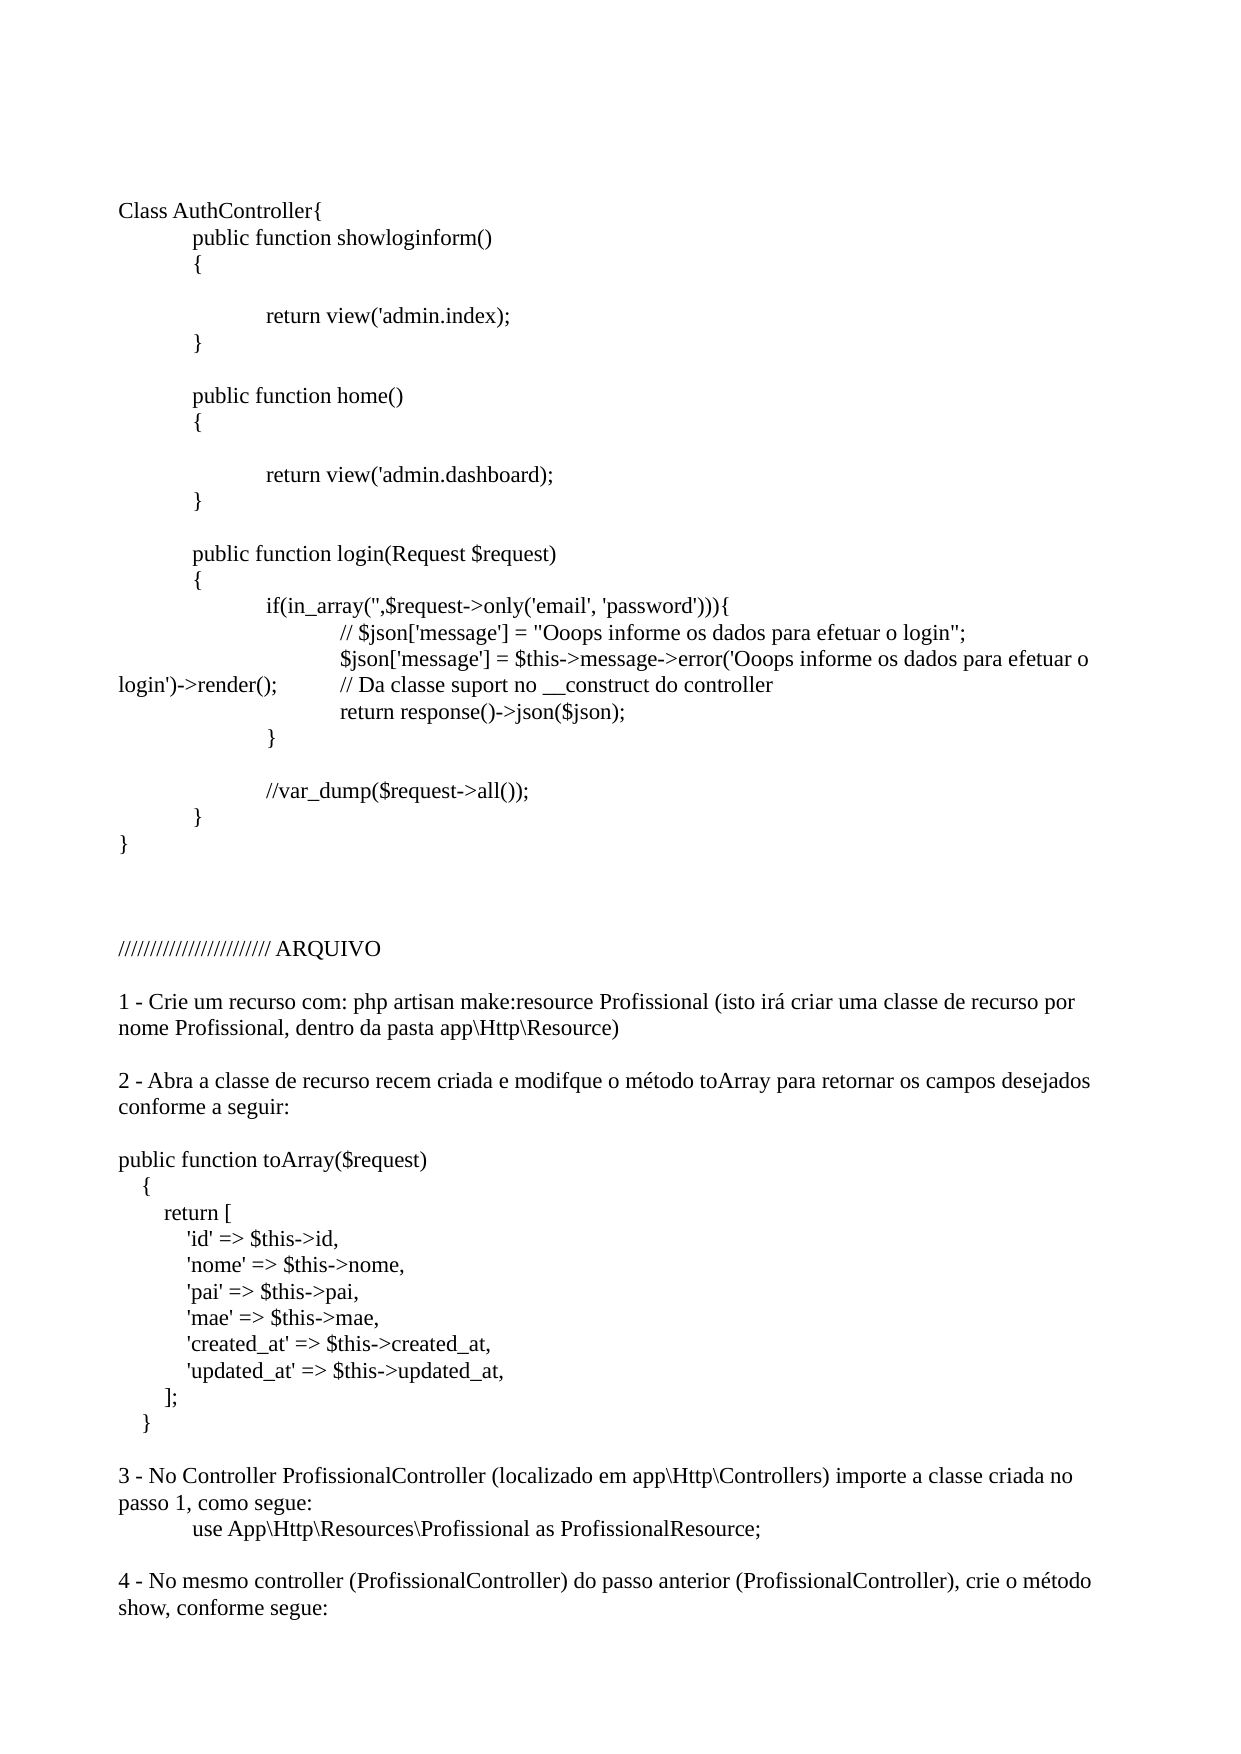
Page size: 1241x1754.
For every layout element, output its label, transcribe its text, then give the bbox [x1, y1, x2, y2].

text 4 - No mesmo controller (ProfissionalController) do passo anterior (ProfissionalController), crie o método show, conforme segue: [118, 1568, 1122, 1620]
text //var_dump($request->all()); [118, 777, 1122, 803]
text // $json['message'] = "Ooops informe os dados para efetuar o login"; [118, 619, 1122, 645]
text public function login(Request $request) [118, 540, 1122, 566]
text 1 - Crie um recurso com: php artisan make:resource Profissional (isto irá criar uma classe de recurso por nome Profissional, dentro da pasta app\Http\Resource) [118, 988, 1122, 1041]
text Class AuthController{ [118, 197, 1122, 223]
text { [118, 1172, 1122, 1199]
text 'created_at' => $this->created_at, [118, 1330, 1122, 1357]
text if(in_array('',$request->only('email', 'password'))){ [118, 592, 1122, 619]
text ]; [118, 1383, 1122, 1409]
text } [118, 830, 1122, 856]
text 2 - Abra a classe de recurso recem criada e modifque o método toArray para retornar os campos desejados conforme a seguir: [118, 1067, 1122, 1119]
text return view('admin.dashboard); [118, 461, 1122, 487]
text { [118, 566, 1122, 592]
text } [118, 487, 1122, 513]
text } [118, 803, 1122, 830]
text 'updated_at' => $this->updated_at, [118, 1357, 1122, 1383]
text { [118, 408, 1122, 434]
text $json['message'] = $this->message->error('Ooops informe os dados para efetuar o login')->render(); // Da classe suport no __construct do controller [118, 645, 1122, 698]
text 'nome' => $this->nome, [118, 1251, 1122, 1278]
text return view('admin.index); [118, 303, 1122, 329]
text use App\Http\Resources\Profissional as ProfissionalResource; [118, 1515, 1122, 1541]
text public function showloginform() [118, 223, 1122, 250]
text public function toArray($request) [118, 1146, 1122, 1172]
text 'mae' => $this->mae, [118, 1304, 1122, 1330]
text return [ [118, 1199, 1122, 1225]
text return response()->json($json); [118, 698, 1122, 724]
text } [118, 1409, 1122, 1436]
text } [118, 329, 1122, 355]
text 3 - No Controller ProfissionalController (localizado em app\Http\Controllers) importe a classe criada no passo 1, como segue: [118, 1462, 1122, 1515]
text 'id' => $this->id, [118, 1225, 1122, 1251]
text //////////////////////// ARQUIVO [118, 935, 1122, 961]
text public function home() [118, 382, 1122, 408]
text { [118, 250, 1122, 276]
text } [118, 724, 1122, 751]
text 'pai' => $this->pai, [118, 1278, 1122, 1304]
